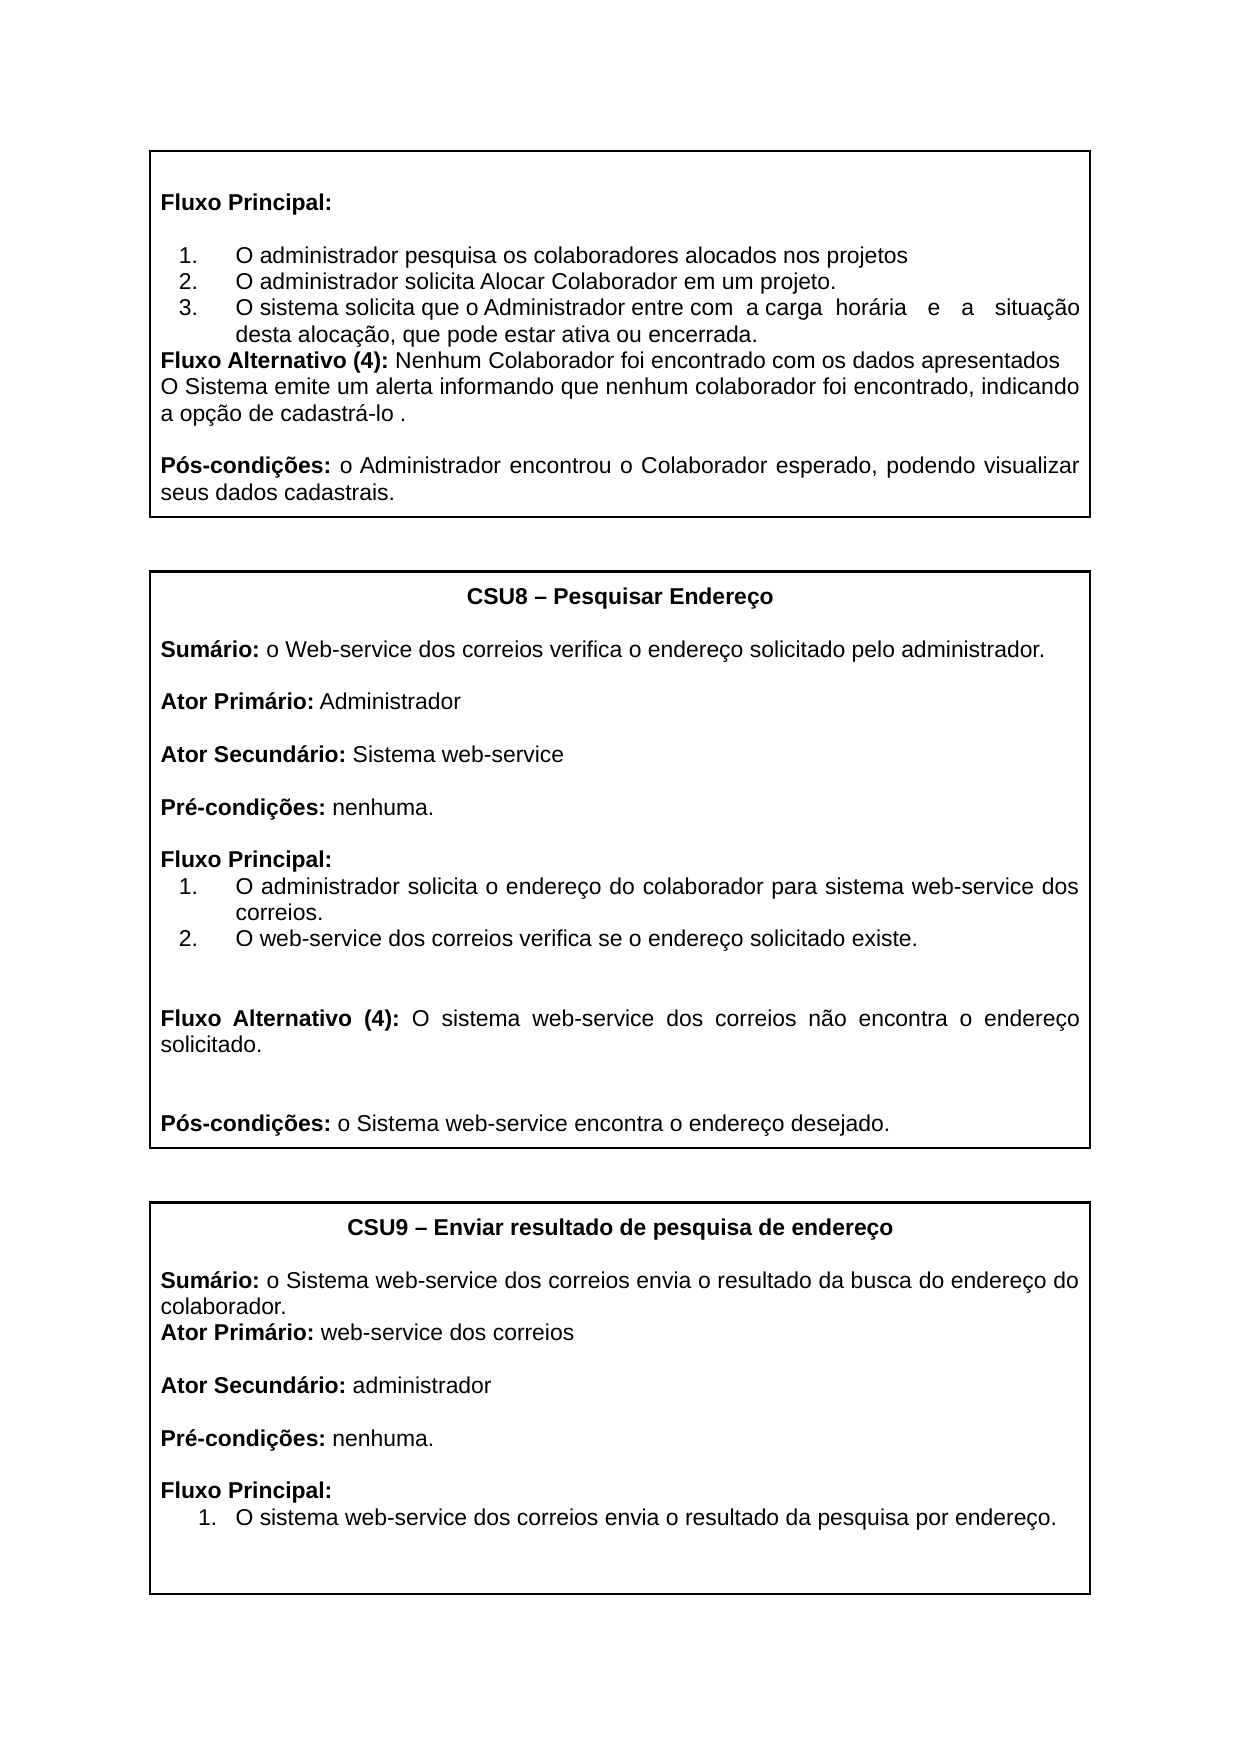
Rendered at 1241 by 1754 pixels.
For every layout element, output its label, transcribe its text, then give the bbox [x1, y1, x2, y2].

table_header CSU9 – Enviar resultado de pesquisa de endereço Sumário: o Sistema web-service dos correios envia o resultado da busca do endereço do colaborador. Ator Primário: web-service dos correios Ator Secundário: administrador Pré-condições: nenhuma. Fluxo Principal: O sistema web-service dos correios envia o resultado da pesquisa por endereço. [151, 1204, 1089, 1593]
table_header Fluxo Principal: O administrador pesquisa os colaboradores alocados nos projetos O administrador solicita Alocar Colaborador em um projeto. O sistema solicita que o Administrador entre com a carga horária e a situação desta alocação, que pode estar ativa ou encerrada. Fluxo Alternativo (4): Nenhum Colaborador foi encontrado com os dados apresentados O Sistema emite um alerta informando que nenhum colaborador foi encontrado, indicando a opção de cadastrá-lo . Pós-condições: o Administrador encontrou o Colaborador esperado, podendo visualizar seus dados cadastrais. [151, 152, 1089, 516]
table_header CSU8 – Pesquisar Endereço Sumário: o Web-service dos correios verifica o endereço solicitado pelo administrador. Ator Primário: Administrador Ator Secundário: Sistema web-service Pré-condições: nenhuma. Fluxo Principal: O administrador solicita o endereço do colaborador para sistema web-service dos correios. O web-service dos correios verifica se o endereço solicitado existe. Fluxo Alternativo (4): O sistema web-service dos correios não encontra o endereço solicitado. Pós-condições: o Sistema web-service encontra o endereço desejado. [151, 573, 1089, 1147]
